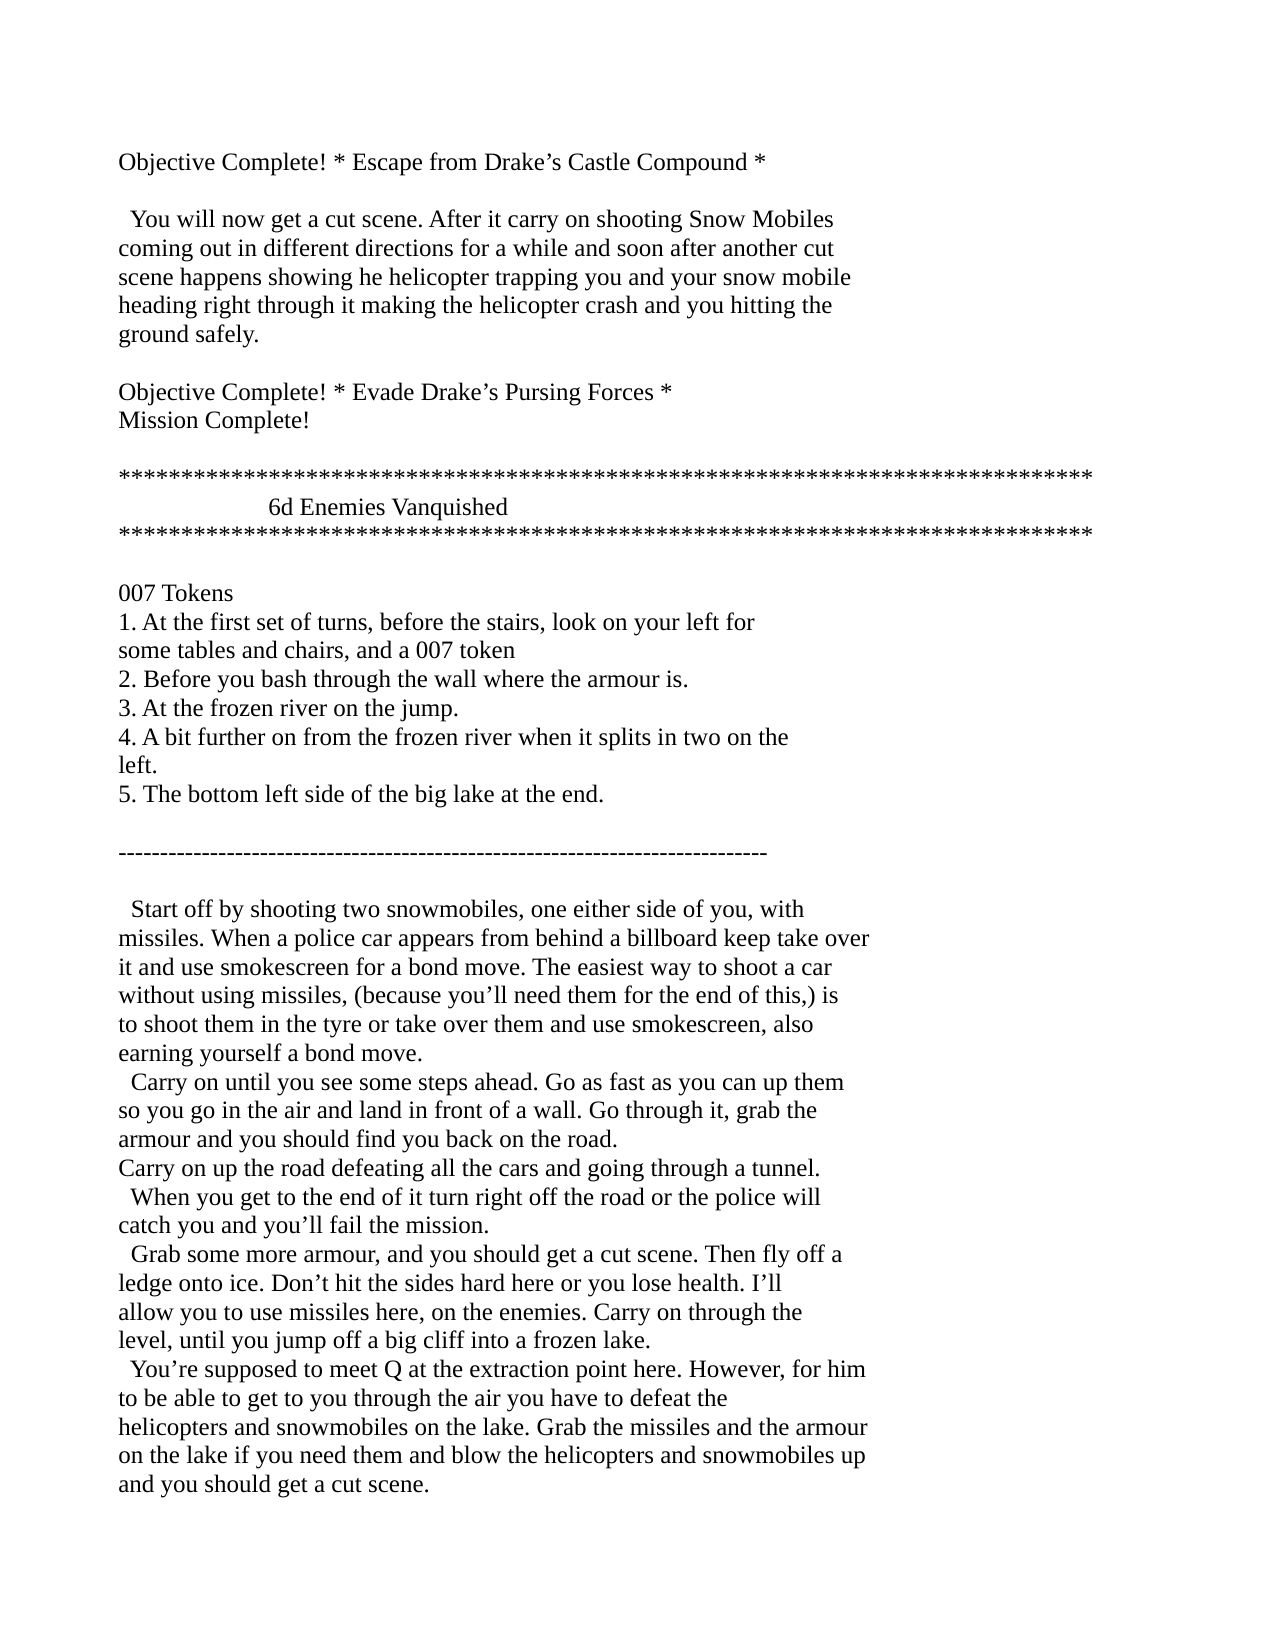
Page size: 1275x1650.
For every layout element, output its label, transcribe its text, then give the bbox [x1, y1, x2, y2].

text catch you and you’ll fail the mission. [118, 1211, 1157, 1239]
text ledge onto ice. Don’t hit the sides hard here or you lose health. I’ll [118, 1268, 1157, 1297]
text 2. Before you bash through the wall where the armour is. [118, 664, 1157, 693]
text Grab some more armour, and you should get a cut scene. Then fly off a [118, 1239, 1157, 1268]
text so you go in the air and land in front of a wall. Go through it, grab the [118, 1096, 1157, 1124]
text without using missiles, (because you’ll need them for the end of this,) is [118, 981, 1157, 1009]
text it and use smokescreen for a bond move. The easiest way to shoot a car [118, 952, 1157, 981]
text to shoot them in the tyre or take over them and use smokescreen, also [118, 1009, 1157, 1038]
text Start off by shooting two snowmobiles, one either side of you, with [118, 894, 1157, 923]
text 007 Tokens [118, 578, 1157, 607]
text earning yourself a bond move. [118, 1038, 1157, 1067]
text missiles. When a police car appears from behind a billboard keep take over [118, 923, 1157, 952]
text Objective Complete! * Evade Drake’s Pursing Forces * [118, 377, 1157, 406]
text heading right through it making the helicopter crash and you hitting the [118, 291, 1157, 319]
text You will now get a cut scene. After it carry on shooting Snow Mobiles [118, 204, 1157, 233]
text When you get to the end of it turn right off the road or the police will [118, 1182, 1157, 1211]
text helicopters and snowmobiles on the lake. Grab the missiles and the armour [118, 1412, 1157, 1441]
text to be able to get to you through the air you have to defeat the [118, 1383, 1157, 1412]
text 5. The bottom left side of the big lake at the end. [118, 779, 1157, 808]
text ****************************************************************************** [118, 521, 1157, 549]
text allow you to use missiles here, on the enemies. Carry on through the [118, 1297, 1157, 1326]
text 3. At the frozen river on the jump. [118, 693, 1157, 722]
text Carry on until you see some steps ahead. Go as fast as you can up them [118, 1067, 1157, 1096]
text You’re supposed to meet Q at the extraction point here. However, for him [118, 1354, 1157, 1383]
text Objective Complete! * Escape from Drake’s Castle Compound * [118, 147, 1157, 176]
text some tables and chairs, and a 007 token [118, 636, 1157, 664]
text and you should get a cut scene. [118, 1469, 1157, 1498]
text on the lake if you need them and blow the helicopters and snowmobiles up [118, 1441, 1157, 1469]
text ****************************************************************************** [118, 463, 1157, 492]
text scene happens showing he helicopter trapping you and your snow mobile [118, 262, 1157, 291]
text 1. At the first set of turns, before the stairs, look on your left for [118, 607, 1157, 636]
text coming out in different directions for a while and soon after another cut [118, 233, 1157, 262]
text Carry on up the road defeating all the cars and going through a tunnel. [118, 1153, 1157, 1182]
text left. [118, 751, 1157, 779]
text ground safely. [118, 319, 1157, 348]
text 6d Enemies Vanquished [118, 492, 1157, 521]
text ------------------------------------------------------------------------------ [118, 837, 1157, 866]
text armour and you should find you back on the road. [118, 1124, 1157, 1153]
text level, until you jump off a big cliff into a frozen lake. [118, 1326, 1157, 1354]
text Mission Complete! [118, 406, 1157, 434]
text 4. A bit further on from the frozen river when it splits in two on the [118, 722, 1157, 751]
